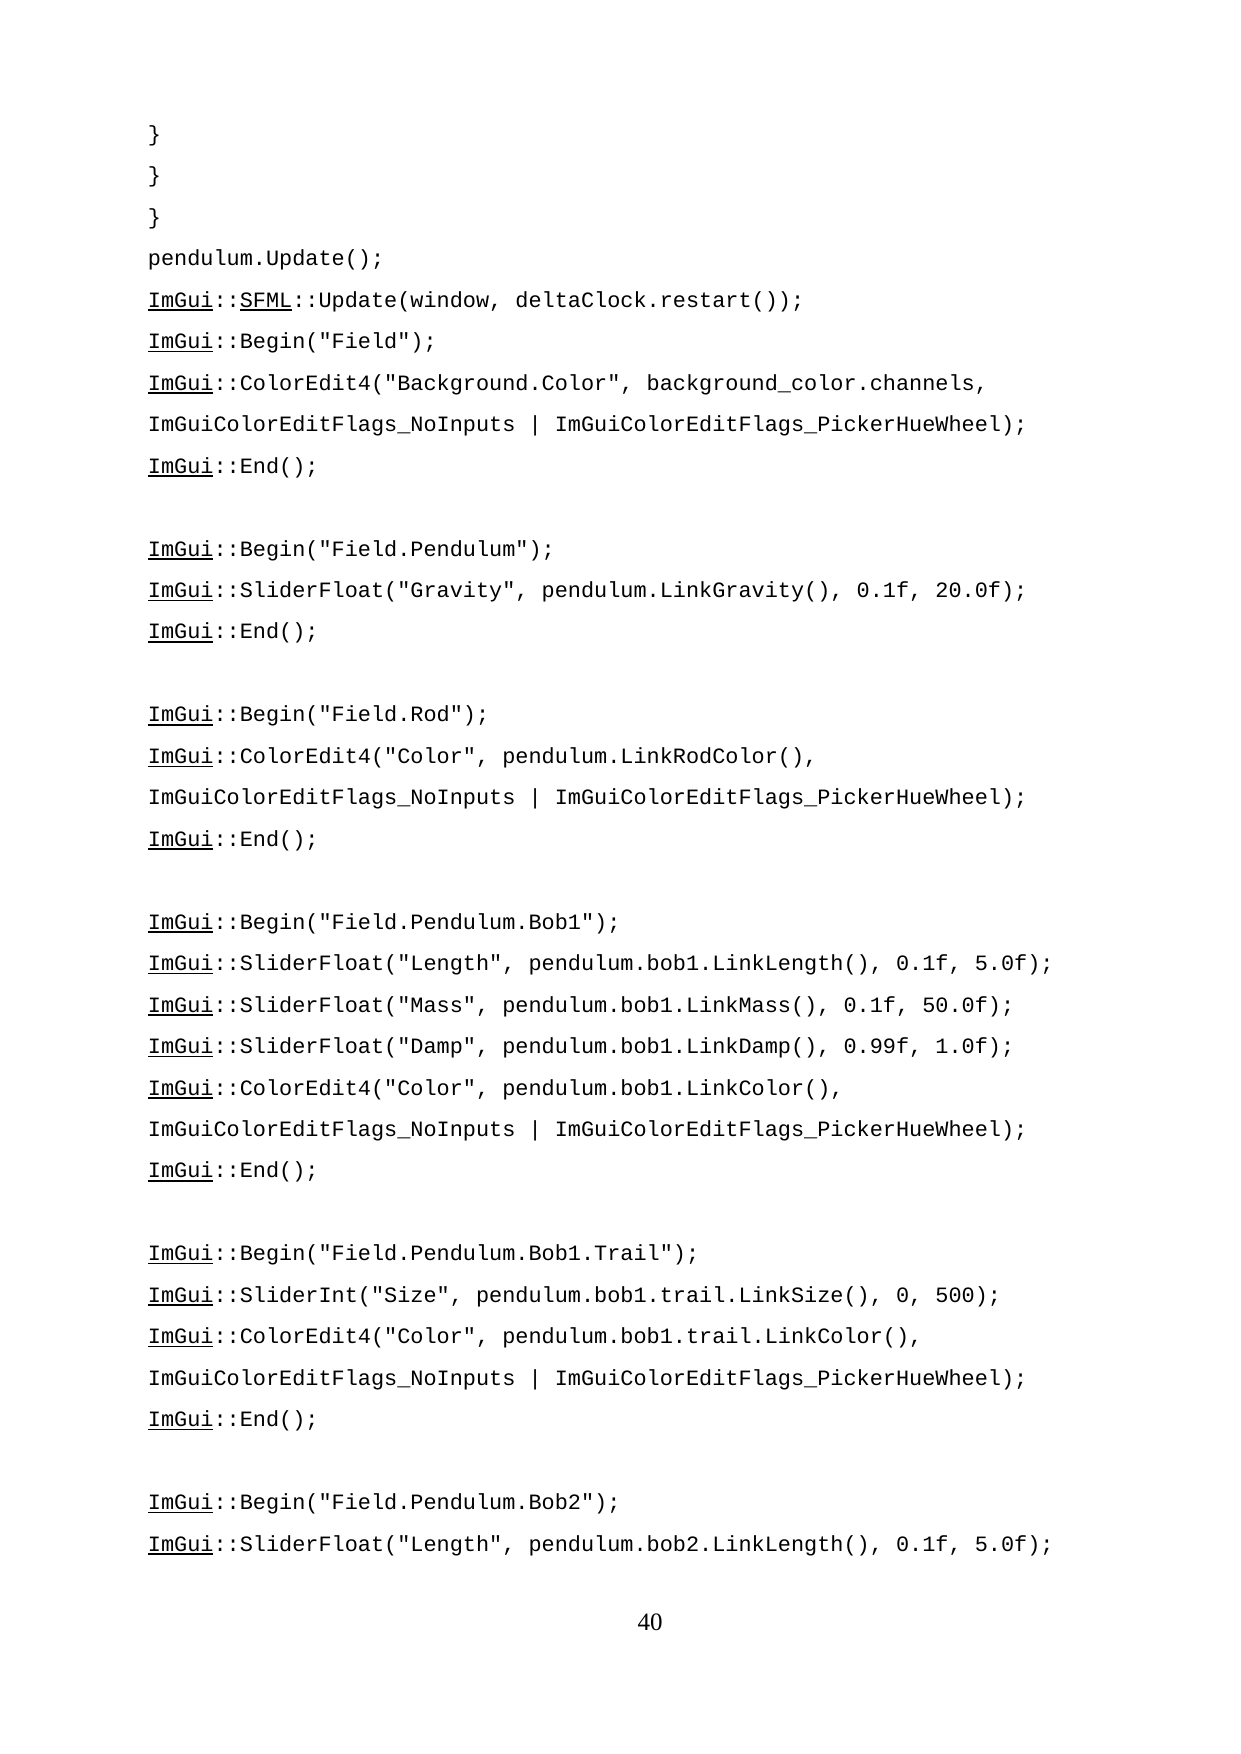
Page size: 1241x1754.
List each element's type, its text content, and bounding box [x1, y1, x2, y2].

text ImGui::ColorEdit4("Color", pendulum.LinkRodColor(), [148, 740, 1152, 770]
text ImGui::ColorEdit4("Color", pendulum.bob1.LinkColor(), [148, 1072, 1152, 1102]
text ImGui::Begin("Field.Pendulum"); [148, 533, 1152, 563]
text ImGui::Begin("Field.Pendulum.Bob1"); [148, 906, 1152, 936]
text ImGui::Begin("Field.Pendulum.Bob1.Trail"); [148, 1238, 1152, 1267]
text ImGui::SliderFloat("Length", pendulum.bob2.LinkLength(), 0.1f, 5.0f); [148, 1528, 1152, 1558]
text ImGui::End(); [148, 616, 1152, 646]
text ImGui::End(); [148, 1155, 1152, 1184]
text ImGui::ColorEdit4("Background.Color", background_color.channels, [148, 367, 1152, 397]
text ImGui::End(); [148, 450, 1152, 480]
text ImGui::SFML::Update(window, deltaClock.restart()); [148, 284, 1152, 314]
text ImGui::ColorEdit4("Color", pendulum.bob1.trail.LinkColor(), [148, 1321, 1152, 1350]
text ImGuiColorEditFlags_NoInputs | ImGuiColorEditFlags_PickerHueWheel); [148, 408, 1152, 438]
text ImGuiColorEditFlags_NoInputs | ImGuiColorEditFlags_PickerHueWheel); [148, 1362, 1152, 1392]
text ImGui::SliderFloat("Length", pendulum.bob1.LinkLength(), 0.1f, 5.0f); [148, 947, 1152, 977]
text ImGui::Begin("Field.Pendulum.Bob2"); [148, 1486, 1152, 1516]
text ImGui::SliderFloat("Mass", pendulum.bob1.LinkMass(), 0.1f, 50.0f); [148, 989, 1152, 1019]
text ImGuiColorEditFlags_NoInputs | ImGuiColorEditFlags_PickerHueWheel); [148, 782, 1152, 811]
text ImGui::Begin("Field"); [148, 326, 1152, 355]
text ImGui::SliderInt("Size", pendulum.bob1.trail.LinkSize(), 0, 500); [148, 1279, 1152, 1309]
text ImGui::SliderFloat("Gravity", pendulum.LinkGravity(), 0.1f, 20.0f); [148, 574, 1152, 604]
text } [148, 160, 1152, 189]
text pendulum.Update(); [148, 243, 1152, 272]
text ImGui::End(); [148, 823, 1152, 853]
text ImGui::Begin("Field.Rod"); [148, 699, 1152, 728]
text } [148, 201, 1152, 231]
text ImGuiColorEditFlags_NoInputs | ImGuiColorEditFlags_PickerHueWheel); [148, 1113, 1152, 1143]
text ImGui::SliderFloat("Damp", pendulum.bob1.LinkDamp(), 0.99f, 1.0f); [148, 1030, 1152, 1060]
text } [148, 118, 1152, 148]
text ImGui::End(); [148, 1403, 1152, 1433]
